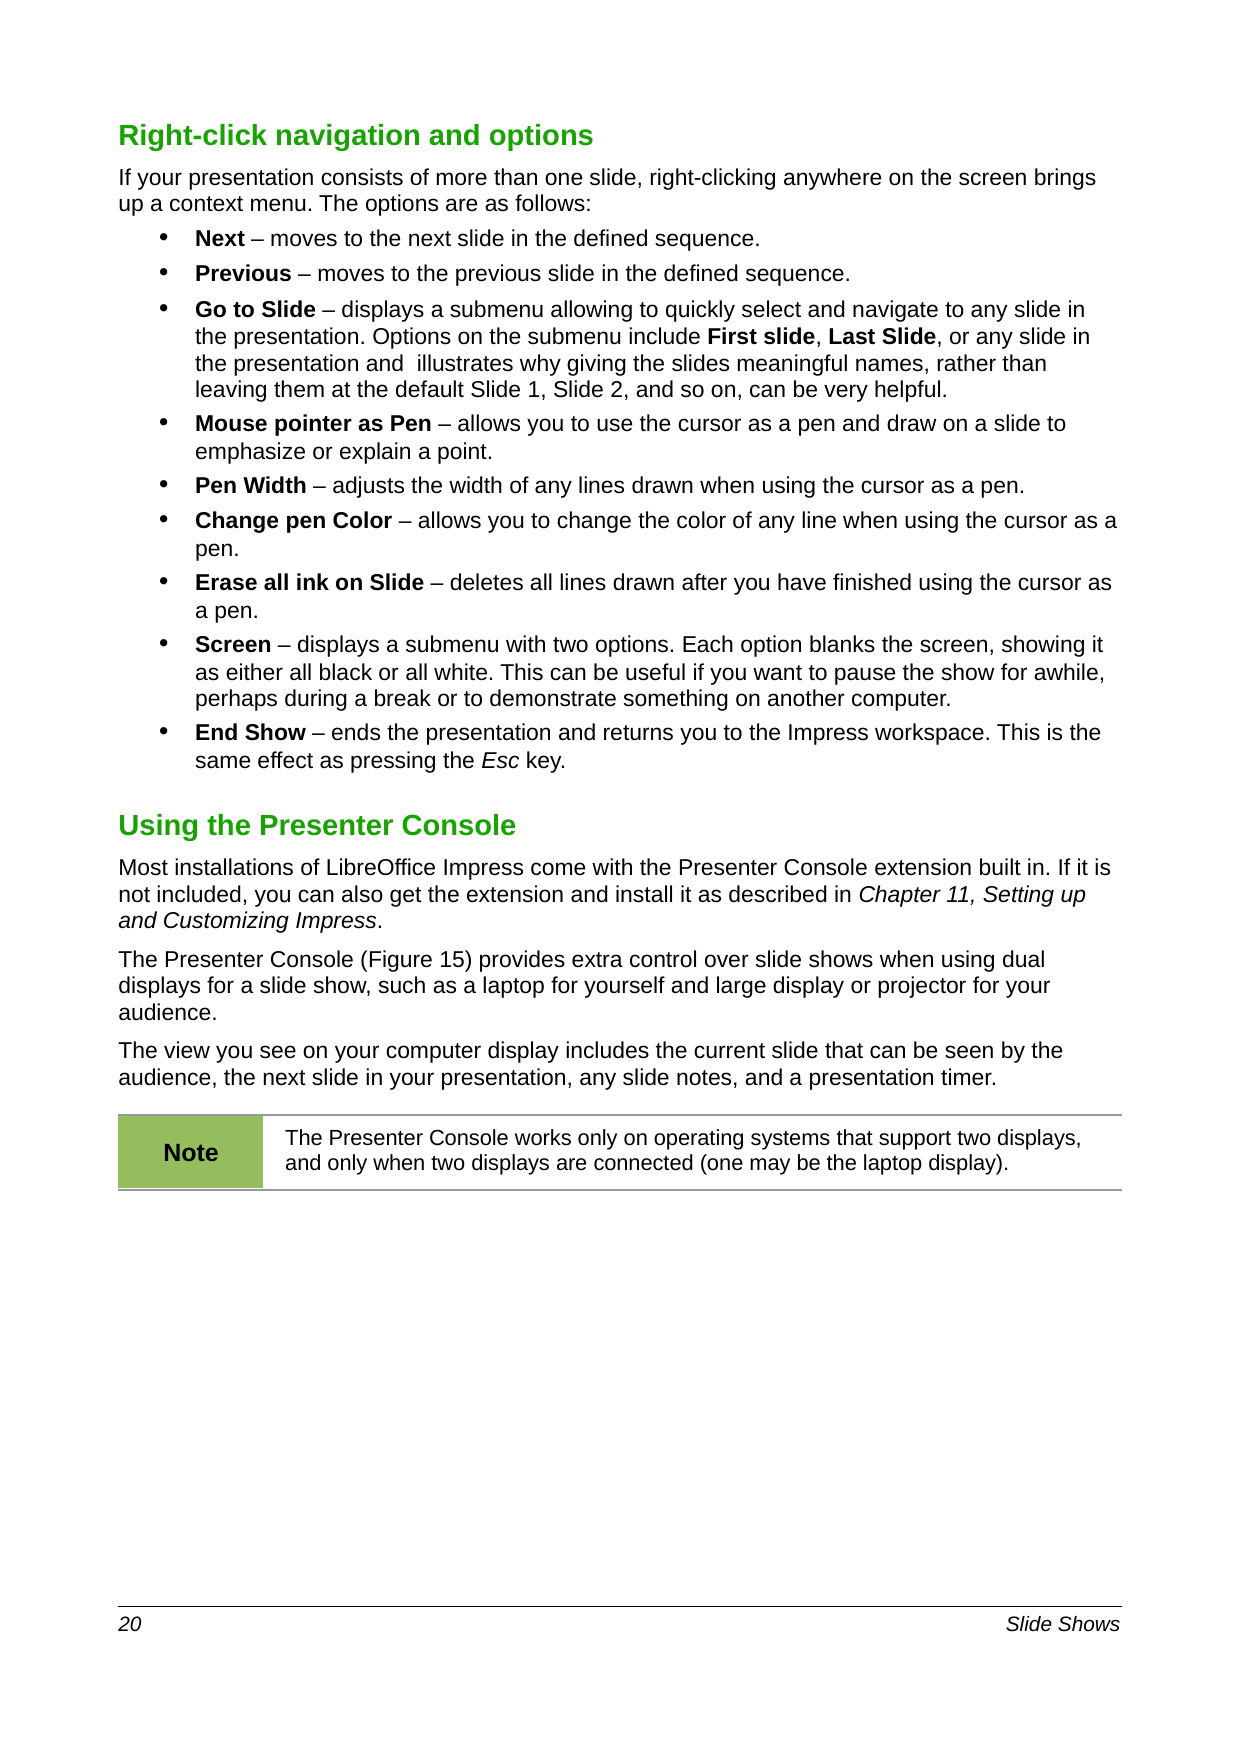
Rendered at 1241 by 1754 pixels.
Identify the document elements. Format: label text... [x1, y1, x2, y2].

list If your presentation consists of more than one slide, right-clicking anywhere on the screen brings up a context menu. The options are as follows: [118, 164, 1122, 217]
list Pen Width – adjusts the width of any lines drawn when using the cursor as a pen. [156, 470, 1122, 499]
subtitle Right-click navigation and options [118, 118, 1122, 152]
list Screen – displays a submenu with two options. Each option blanks the screen, showing it as either all black or all white. This can be useful if you want to pause the show for awhile, perhaps during a break or to demonstrate something on another computer. [156, 629, 1122, 711]
subtitle Using the Presenter Console [118, 808, 1122, 842]
table_header The Presenter Console works only on operating systems that support two displays, and only when two displays are connected (one may be the laptop display). [264, 1116, 1122, 1188]
text Most installations of LibreOffice Impress come with the Presenter Console extension built in. If it is not included, you can also get the extension and install it as described in Chapter 11, Setting up and Customizing Impress. [118, 854, 1122, 933]
text The view you see on your computer display includes the current slide that can be seen by the audience, the next slide in your presentation, any slide notes, and a presentation timer. [118, 1037, 1122, 1090]
table_header Note [118, 1116, 263, 1188]
list Erase all ink on Slide – deletes all lines drawn after you have finished using the cursor as a pen. [156, 567, 1122, 623]
list End Show – ends the presentation and returns you to the Impress workspace. This is the same effect as pressing the Esc key. [156, 717, 1122, 773]
list Next – moves to the next slide in the defined sequence. [156, 223, 1122, 252]
list Change pen Color – allows you to change the color of any line when using the cursor as a pen. [156, 506, 1122, 561]
list Go to Slide – displays a submenu allowing to quickly select and navigate to any slide in the presentation. Options on the submenu include First slide, Last Slide, or any slide in the presentation and illustrates why giving the slides meaningful names, rather than leaving them at the default Slide 1, Slide 2, and so on, can be very helpful. [156, 294, 1122, 402]
list Mouse pointer as Pen – allows you to use the cursor as a pen and draw on a slide to emphasize or explain a point. [156, 408, 1122, 464]
text The Presenter Console (Figure 15) provides extra control over slide shows when using dual displays for a slide show, such as a laptop for yourself and large display or projector for your audience. [118, 946, 1122, 1025]
list Previous – moves to the previous slide in the defined sequence. [156, 259, 1122, 288]
